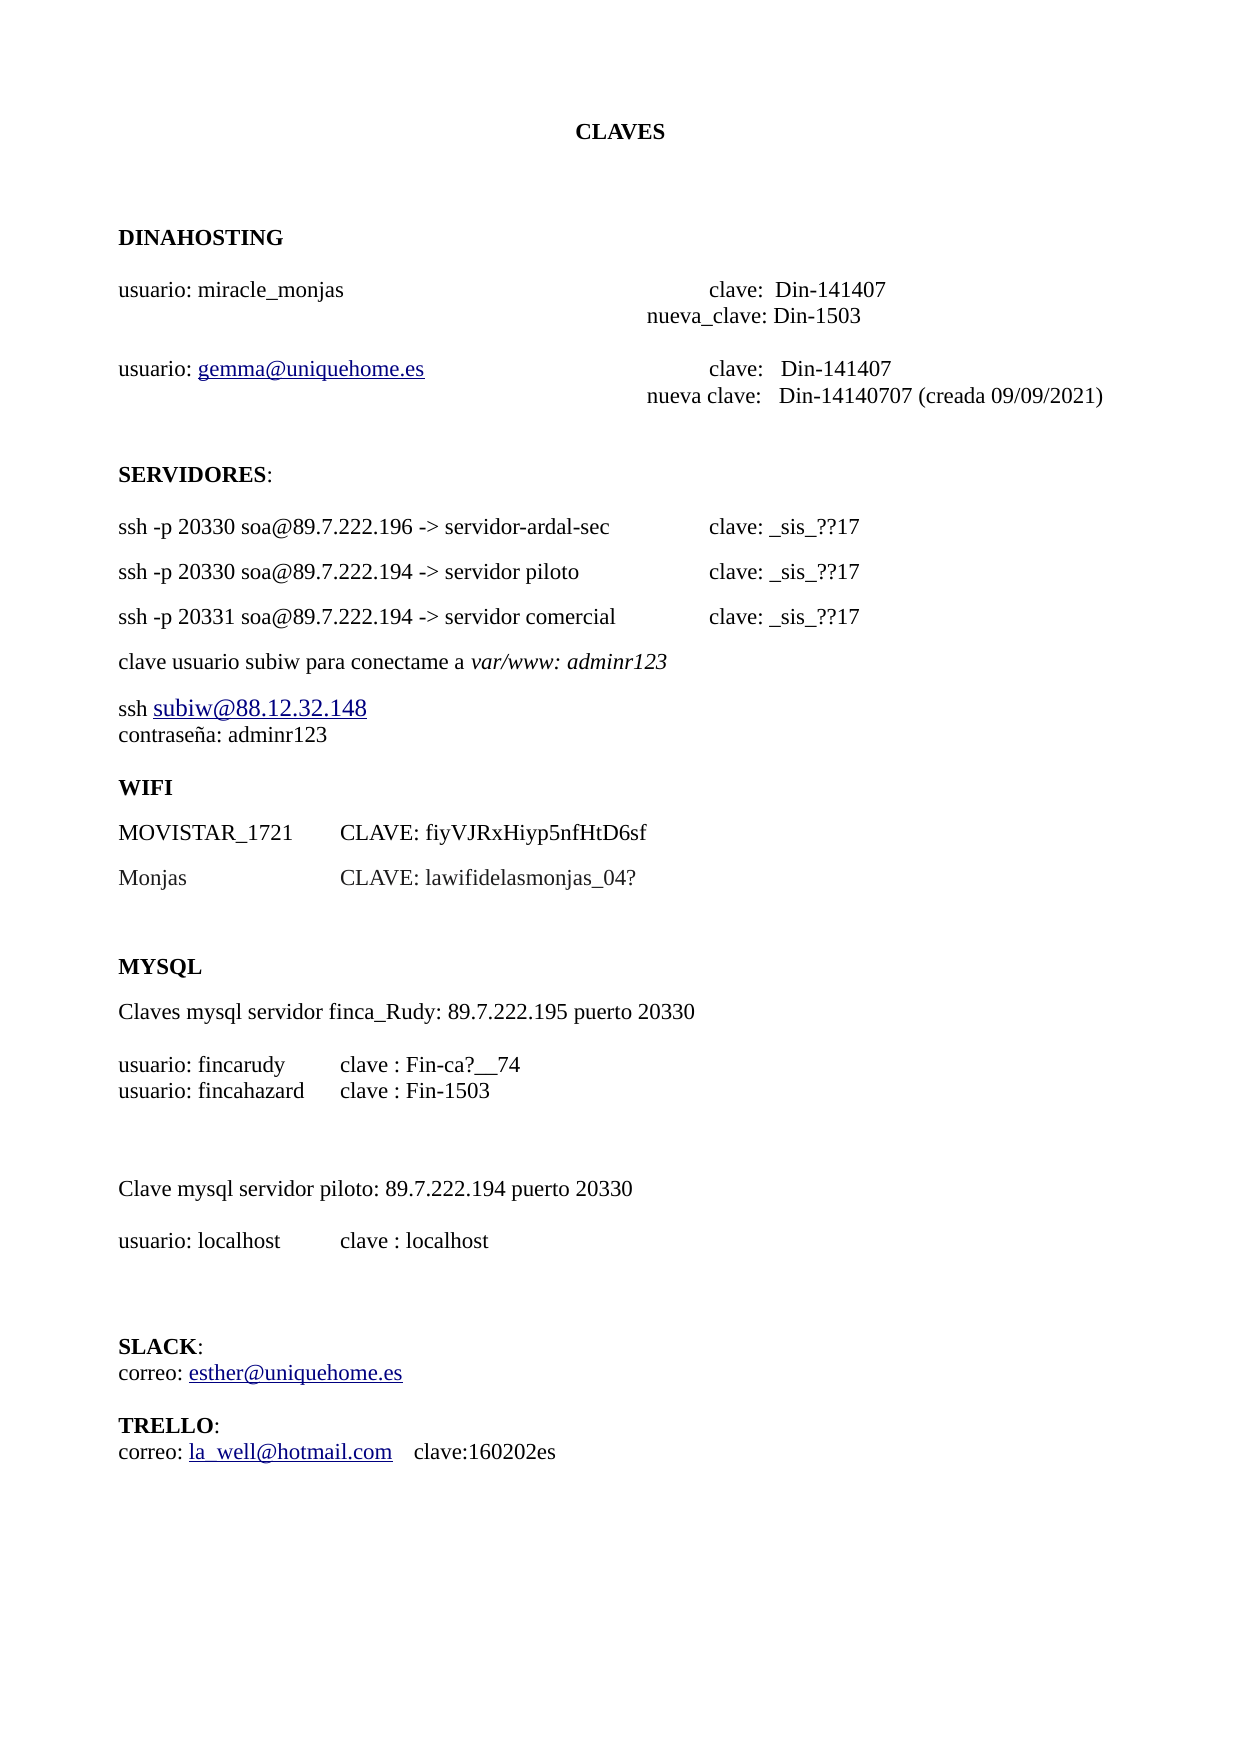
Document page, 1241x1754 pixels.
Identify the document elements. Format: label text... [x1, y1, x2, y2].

text ssh subiw@88.12.32.148 [118, 693, 1122, 721]
text nueva clave: Din-14140707 (creada 09/09/2021) [118, 382, 1122, 408]
text MOVISTAR_1721 CLAVE: fiyVJRxHiyp5nfHtD6sf [118, 819, 1122, 845]
text TRELLO: [118, 1412, 1122, 1438]
text usuario: fincahazard clave : Fin-1503 [118, 1077, 1122, 1103]
text DINAHOSTING [118, 223, 1122, 250]
text ssh -p 20330 soa@89.7.222.196 -> servidor-ardal-sec clave: _sis_??17 [118, 513, 1122, 540]
text Claves mysql servidor finca_Rudy: 89.7.222.195 puerto 20330 [118, 998, 1122, 1024]
text correo: la_well@hotmail.com clave:160202es [118, 1438, 1122, 1464]
text usuario: gemma@uniquehome.es clave: Din-141407 [118, 355, 1122, 382]
text clave usuario subiw para conectame a var/www: adminr123 [118, 648, 1122, 674]
text correo: esther@uniquehome.es [118, 1359, 1122, 1385]
text WIFI [118, 774, 1122, 800]
text Clave mysql servidor piloto: 89.7.222.194 puerto 20330 [118, 1174, 1122, 1201]
text SERVIDORES: [118, 461, 1122, 487]
text SLACK: [118, 1333, 1122, 1359]
text CLAVES [118, 118, 1122, 144]
text usuario: fincarudy clave : Fin-ca?__74 [118, 1051, 1122, 1077]
text nueva_clave: Din-1503 [118, 303, 1122, 329]
text ssh -p 20331 soa@89.7.222.194 -> servidor comercial clave: _sis_??17 [118, 603, 1122, 629]
text Monjas CLAVE: lawifidelasmonjas_04? [118, 864, 1122, 890]
text contraseña: adminr123 [118, 721, 1122, 748]
text usuario: localhost clave : localhost [118, 1227, 1122, 1254]
text ssh -p 20330 soa@89.7.222.194 -> servidor piloto clave: _sis_??17 [118, 558, 1122, 584]
text usuario: miracle_monjas clave: Din-141407 [118, 276, 1122, 303]
text MYSQL [118, 953, 1122, 979]
